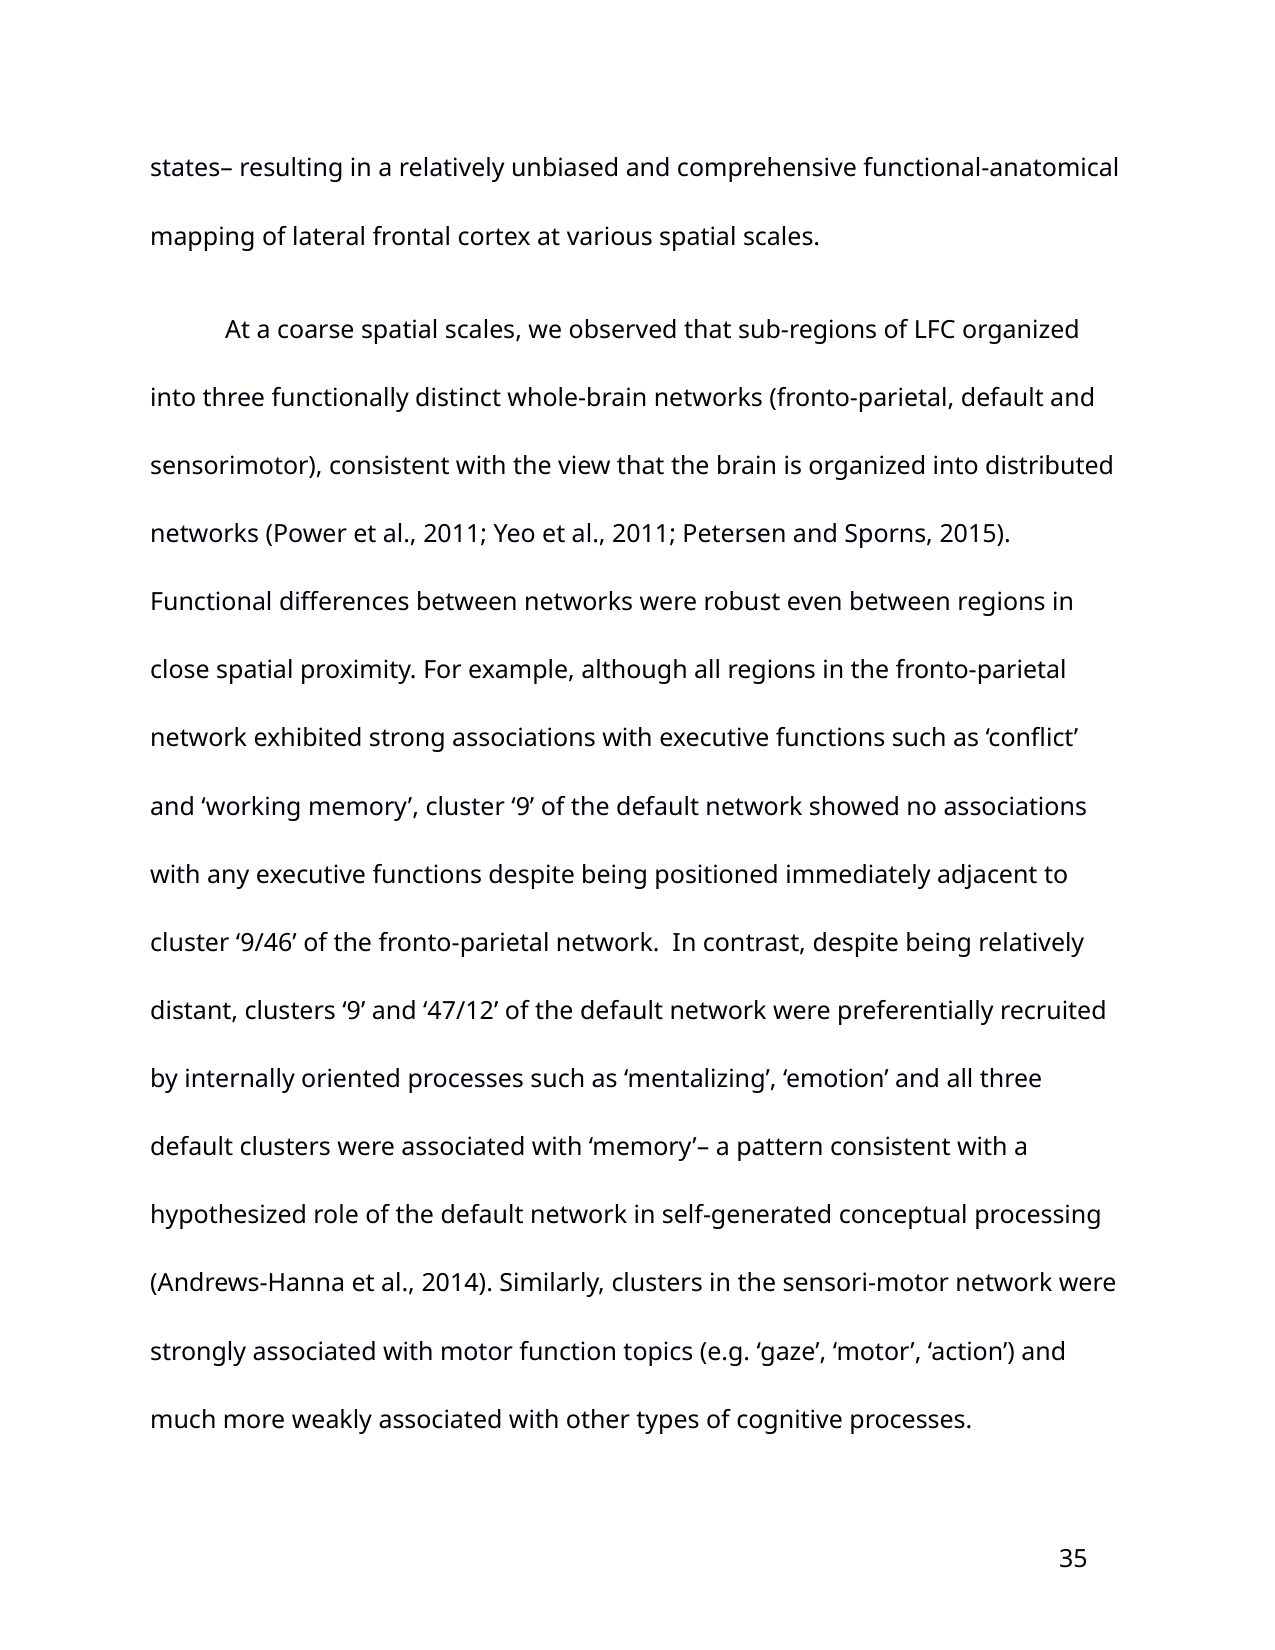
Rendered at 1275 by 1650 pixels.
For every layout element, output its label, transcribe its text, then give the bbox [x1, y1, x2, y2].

text At a coarse spatial scales, we observed that sub-regions of LFC organized into three functionally distinct whole-brain networks (fronto-parietal, default and sensorimotor), consistent with the view that the brain is organized into distributed networks (Power et al., 2011; Yeo et al., 2011; Petersen and Sporns, 2015). Functional differences between networks were robust even between regions in close spatial proximity. For example, although all regions in the fronto-parietal network exhibited strong associations with executive functions such as ‘conflict’ and ‘working memory’, cluster ‘9’ of the default network showed no associations with any executive functions despite being positioned immediately adjacent to cluster ‘9/46’ of the fronto-parietal network. In contrast, despite being relatively distant, clusters ‘9’ and ‘47/12’ of the default network were preferentially recruited by internally oriented processes such as ‘mentalizing’, ‘emotion’ and all three default clusters were associated with ‘memory’– a pattern consistent with a hypothesized role of the default network in self-generated conceptual processing (Andrews-Hanna et al., 2014). Similarly, clusters in the sensori-motor network were strongly associated with motor function topics (e.g. ‘gaze’, ‘motor’, ‘action’) and much more weakly associated with other types of cognitive processes. [150, 311, 1125, 1435]
text states­– resulting in a relatively unbiased and comprehensive functional-anatomical mapping of lateral frontal cortex at various spatial scales. [150, 150, 1125, 252]
